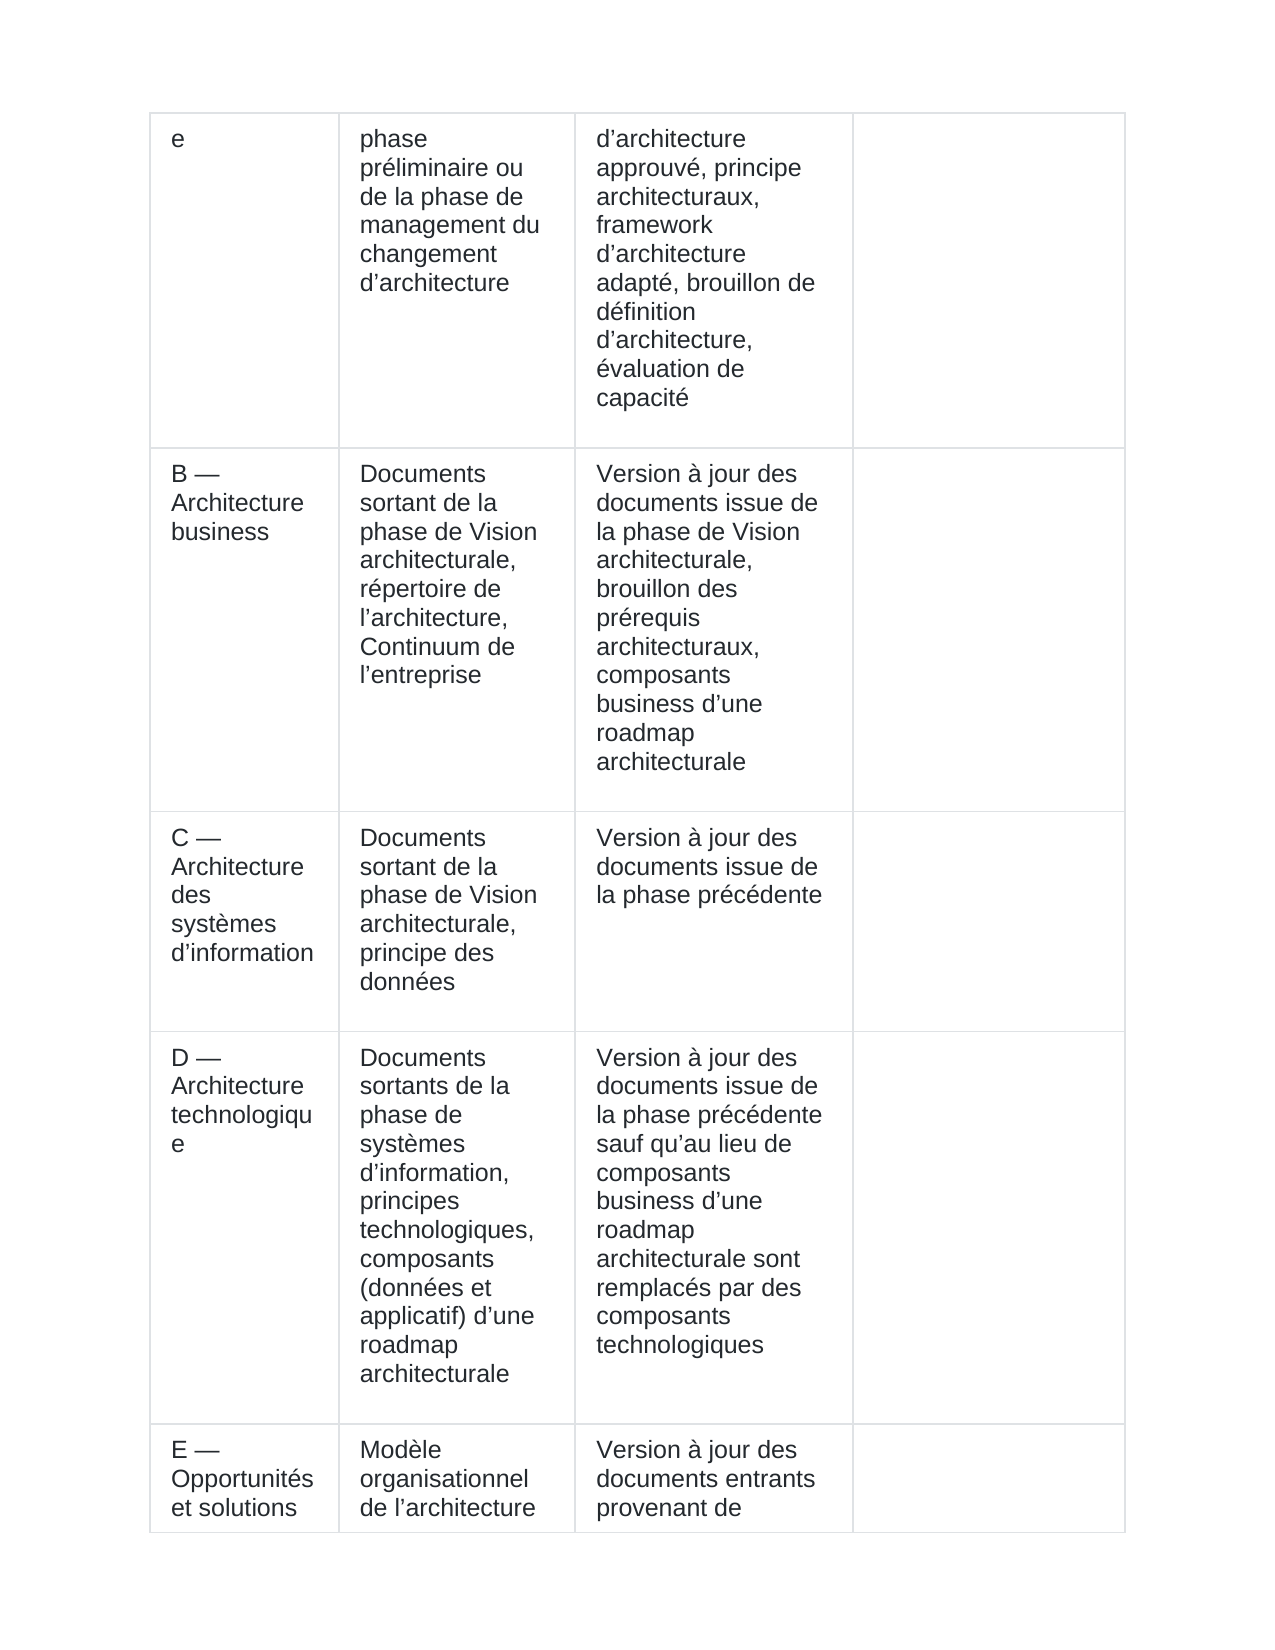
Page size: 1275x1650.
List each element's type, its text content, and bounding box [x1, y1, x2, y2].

table_cell d’architecture approuvé, principe architecturaux, framework d’architecture adapté, brouillon de définition d’architecture, évaluation de capacité [576, 114, 852, 447]
table_cell phase préliminaire ou de la phase de management du changement d’architecture [340, 114, 574, 447]
table_cell E —Opportunités et solutions [151, 1425, 338, 1532]
table_cell C — Architecture des systèmes d’information [151, 812, 338, 1031]
table_cell Version à jour des documents issue de la phase précédente sauf qu’au lieu de composants business d’une roadmap architecturale sont remplacés par des composants technologiques [576, 1032, 852, 1423]
table_cell e [151, 114, 338, 447]
table_cell Version à jour des documents entrants provenant de [576, 1425, 852, 1532]
table_cell D — Architecture technologique [151, 1032, 338, 1423]
table_cell Documents sortant de la phase de Vision architecturale, répertoire de l’architecture, Continuum de l’entreprise [340, 449, 574, 811]
table_cell [854, 1032, 1124, 1423]
table_cell [854, 1425, 1124, 1532]
table_cell [854, 114, 1124, 447]
table_cell Version à jour des documents issue de la phase précédente [576, 812, 852, 1031]
table_cell B —Architecture business [151, 449, 338, 811]
table_cell [854, 812, 1124, 1031]
table_cell Documents sortants de la phase de systèmes d’information, principes technologiques, composants (données et applicatif) d’une roadmap architecturale [340, 1032, 574, 1423]
table_cell Documents sortant de la phase de Vision architecturale, principe des données [340, 812, 574, 1031]
table_cell Version à jour des documents issue de la phase de Vision architecturale, brouillon des prérequis architecturaux, composants business d’une roadmap architecturale [576, 449, 852, 811]
table_cell Modèle organisationnel de l’architecture [340, 1425, 574, 1532]
table_cell [854, 449, 1124, 811]
